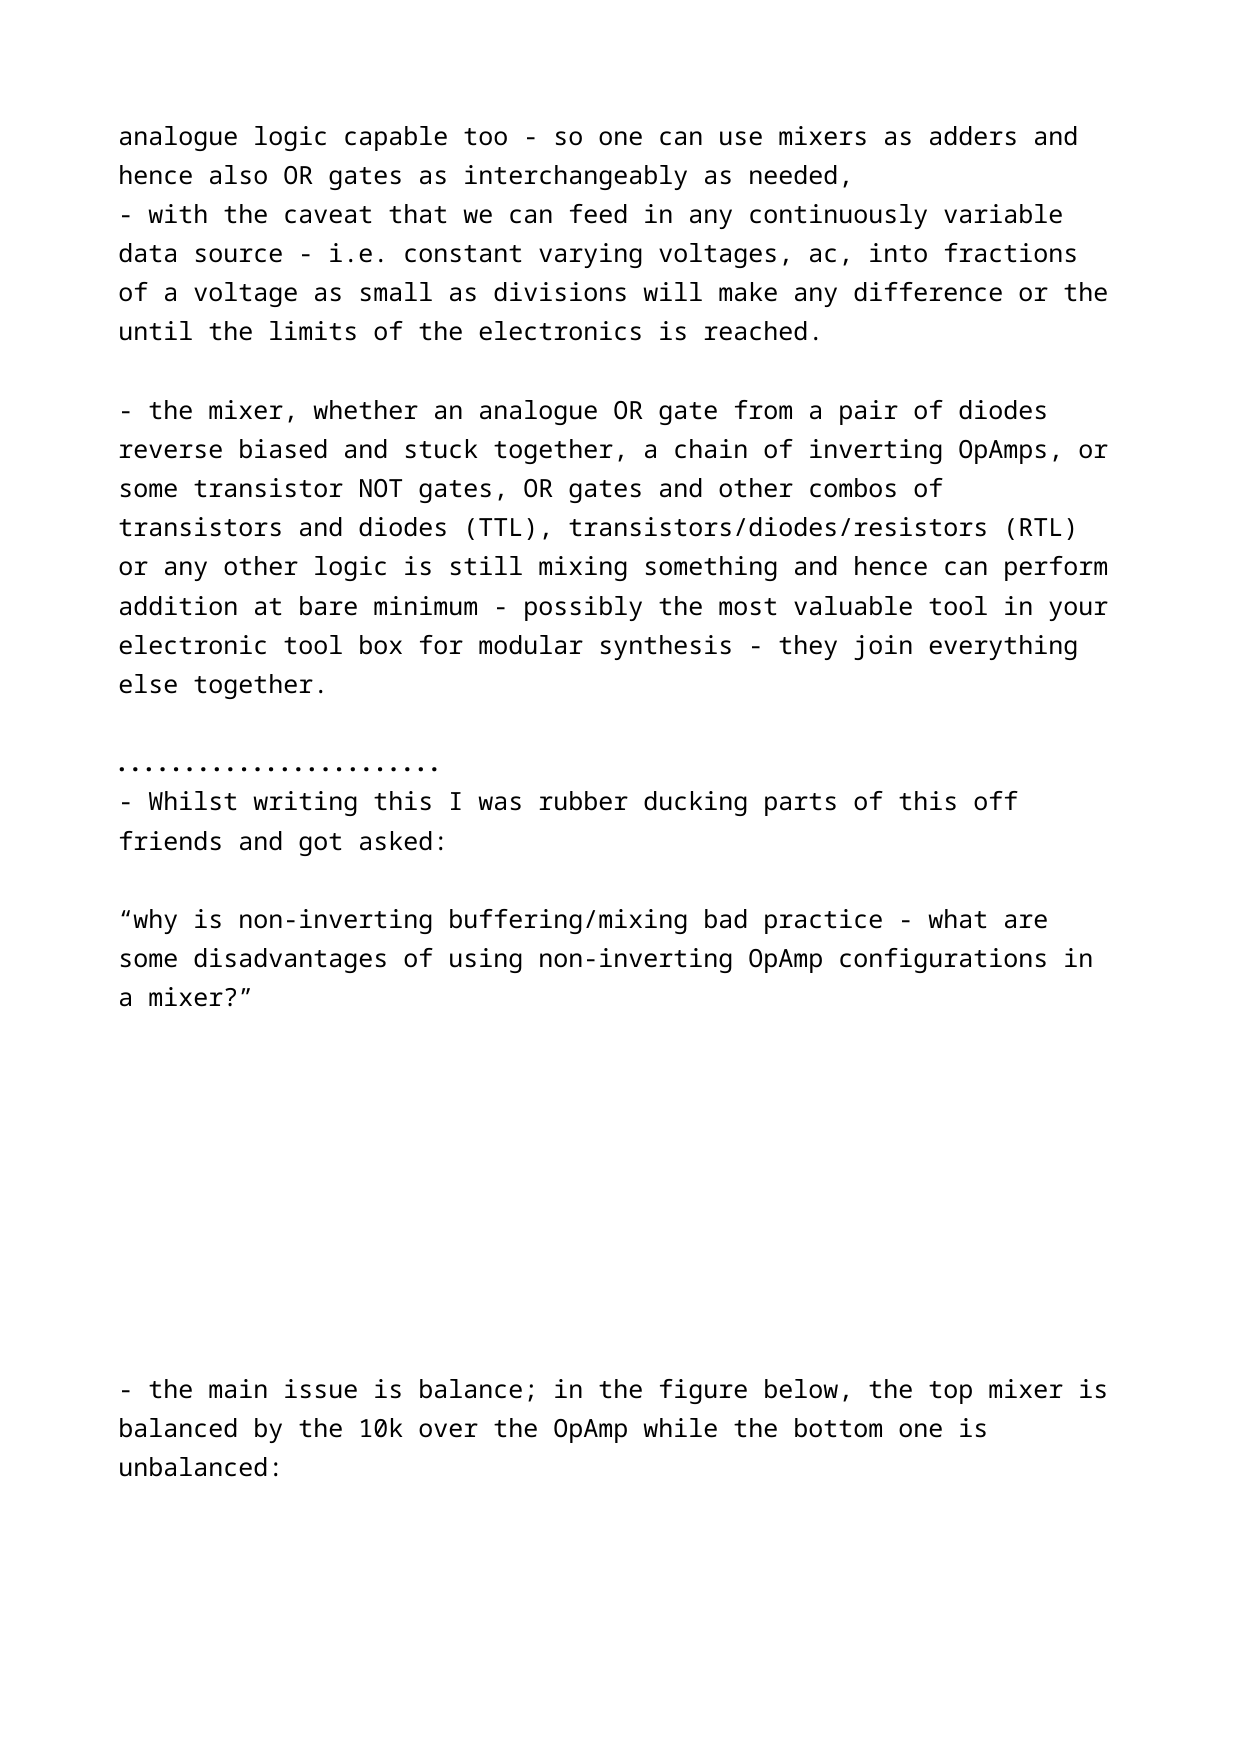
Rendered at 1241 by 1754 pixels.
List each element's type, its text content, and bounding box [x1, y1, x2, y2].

text - the main issue is balance; in the figure below, the top mixer is balanced by the 10k over the OpAmp while the bottom one is unbalanced : [118, 1332, 1122, 1484]
text - with the caveat that we can feed in any continuously variable data source - i.e. constant varying voltages, ac, into fractions of a voltage as small as divisions will make any difference or the until the limits of the electronics is reached. [118, 196, 1122, 348]
text - the mixer, whether an analogue OR gate from a pair of diodes reverse biased and stuck together, a chain of inverting OpAmps, or some transistor NOT gates, OR gates and other combos of transistors and diodes (TTL), transistors/diodes/resistors (RTL) or any other logic is still mixing something and hence can perform addition at bare minimum - possibly the most valuable tool in your electronic tool box for modular synthesis - they join everything else together . [118, 392, 1122, 701]
text “why is non-inverting buffering/mixing bad practice - what are some disadvantages of using non-inverting OpAmp configurations in a mixer?” [118, 901, 1122, 1014]
text - Whilst writing this I was rubber ducking parts of this off friends and got asked: [118, 784, 1122, 857]
text analogue logic capable too - so one can use mixers as adders and hence also OR gates as interchangeably as needed, [118, 118, 1122, 191]
text . . . . . . . . . . . . . . . . . . . . . . . . [118, 745, 1122, 779]
